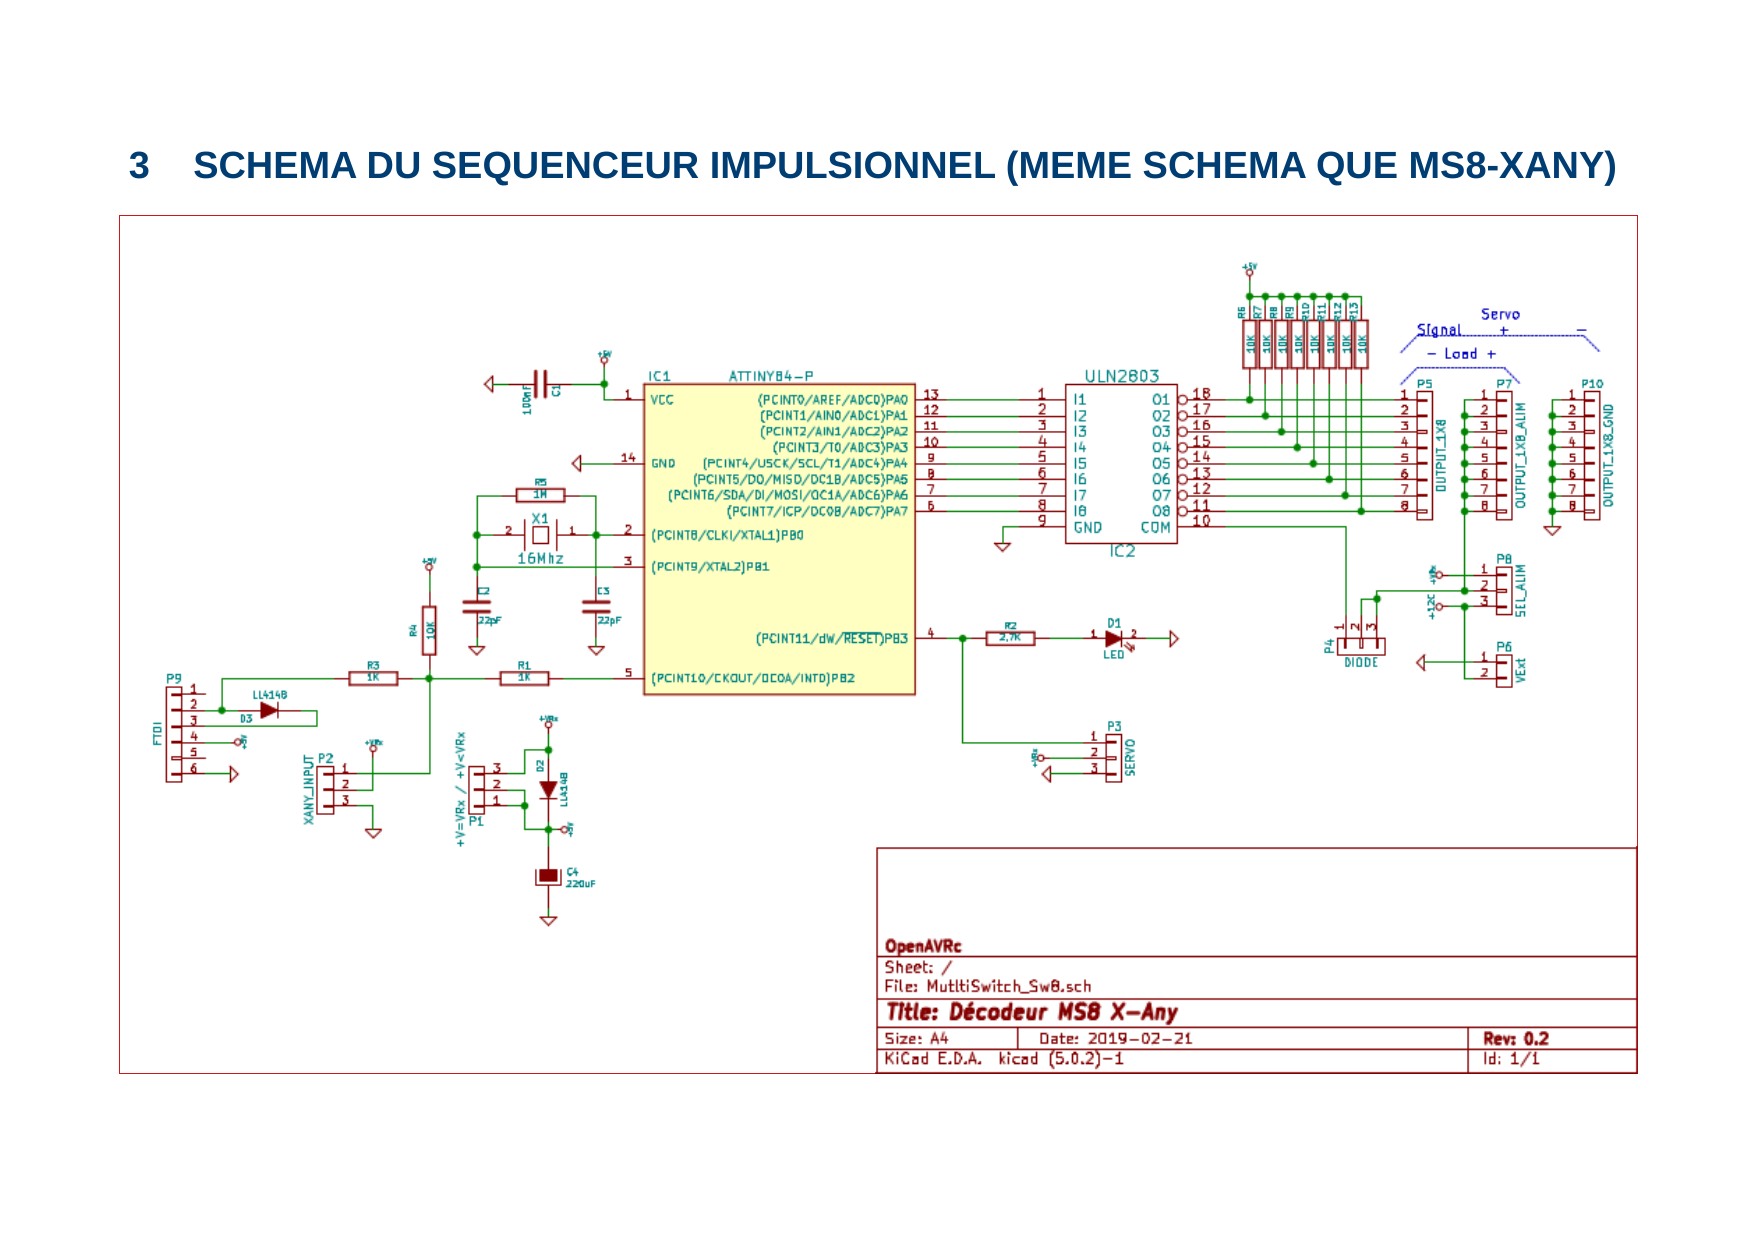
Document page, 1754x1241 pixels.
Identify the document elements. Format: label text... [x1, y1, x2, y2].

picture [131, 232, 1638, 1074]
subtitle SCHEMA DU SEQUENCEUR IMPULSIONNEL (MEME SCHEMA QUE MS8-XANY) [118, 143, 1636, 187]
